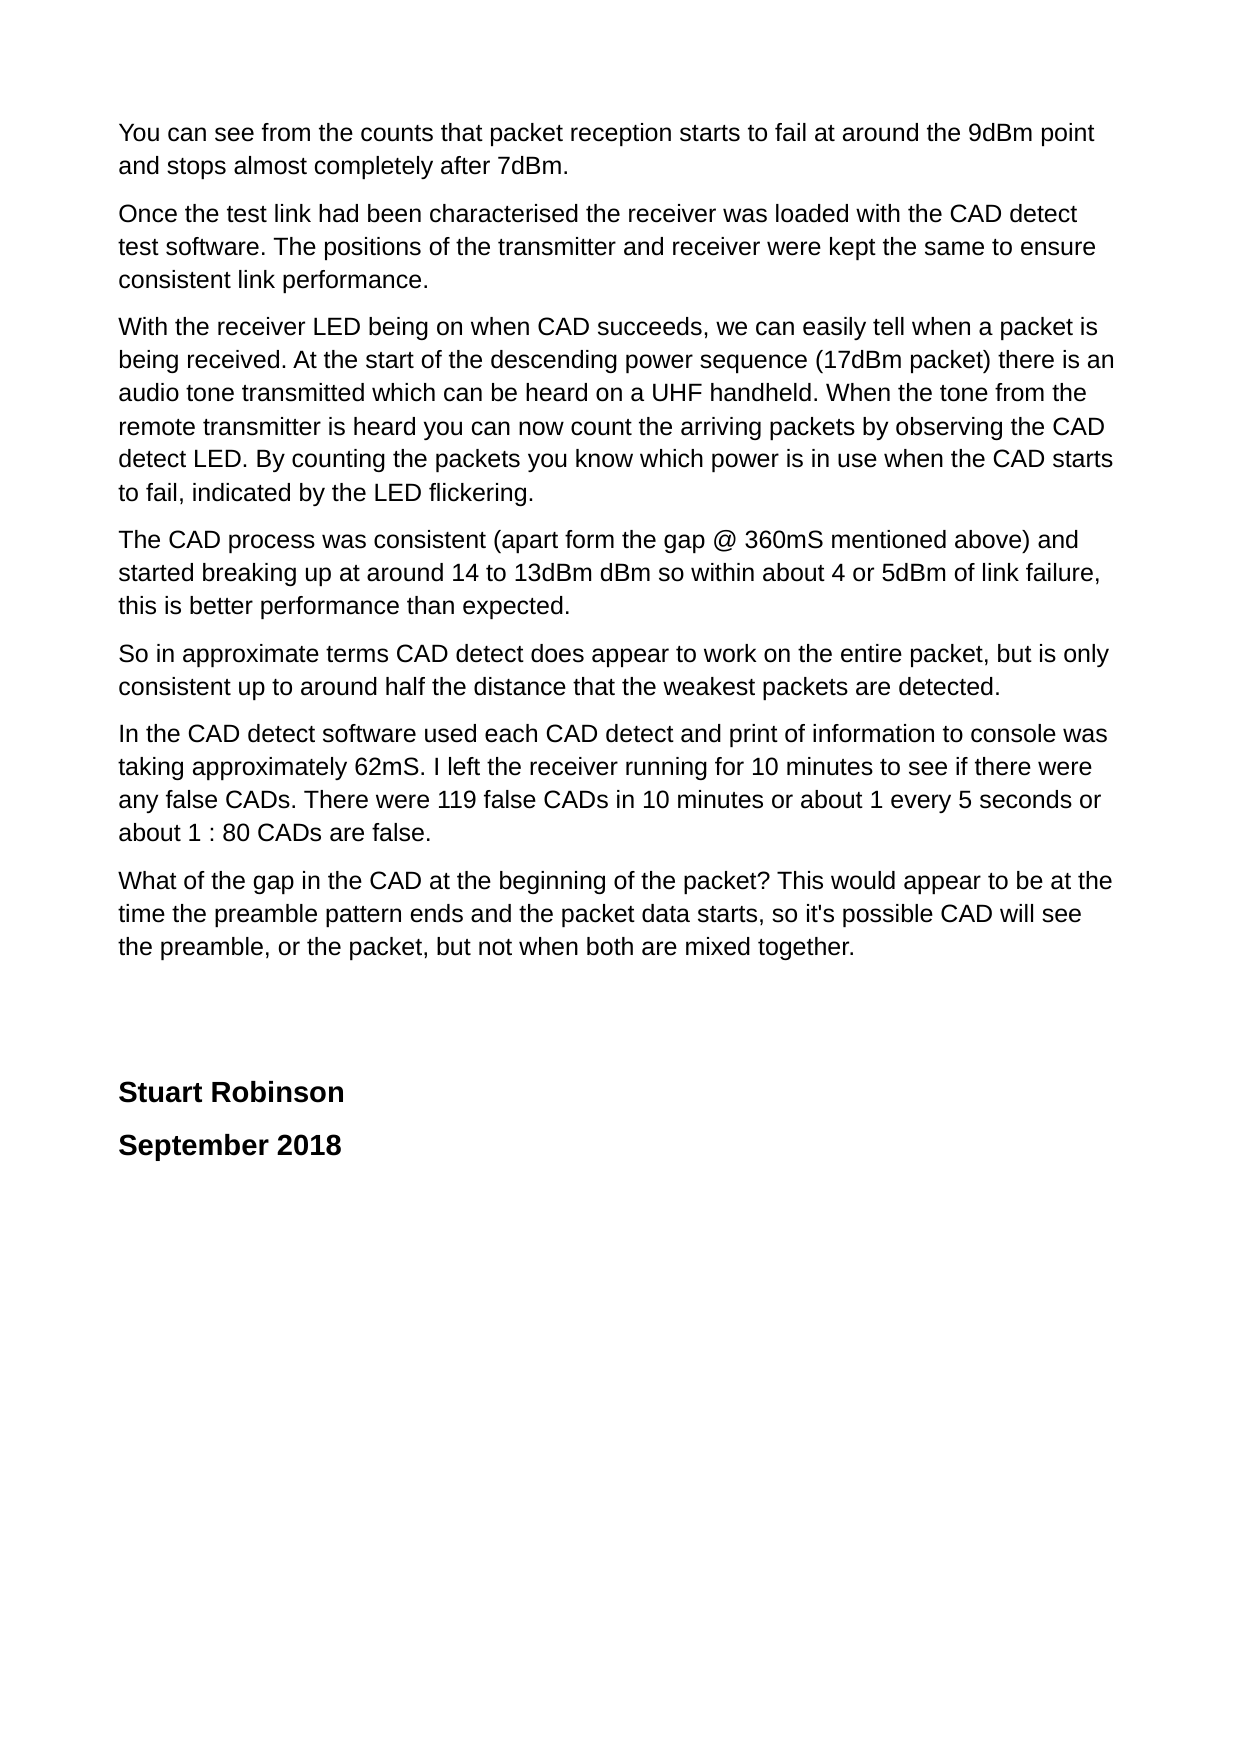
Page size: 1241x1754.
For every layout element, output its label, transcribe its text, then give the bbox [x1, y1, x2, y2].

text In the CAD detect software used each CAD detect and print of information to console was taking approximately 62mS. I left the receiver running for 10 minutes to see if there were any false CADs. There were 119 false CADs in 10 minutes or about 1 every 5 seconds or about 1 : 80 CADs are false. [118, 719, 1122, 847]
text September 2018 [118, 1128, 1122, 1162]
text With the receiver LED being on when CAD succeeds, we can easily tell when a packet is being received. At the start of the descending power sequence (17dBm packet) there is an audio tone transmitted which can be heard on a UHF handheld. When the tone from the remote transmitter is heard you can now count the arriving packets by observing the CAD detect LED. By counting the packets you know which power is in use when the CAD starts to fail, indicated by the LED flickering. [118, 312, 1122, 506]
text Once the test link had been characterised the receiver was loaded with the CAD detect test software. The positions of the transmitter and receiver were kept the same to ensure consistent link performance. [118, 199, 1122, 293]
text Stuart Robinson [118, 1075, 1122, 1108]
text So in approximate terms CAD detect does appear to work on the entire packet, but is only consistent up to around half the distance that the weakest packets are detected. [118, 639, 1122, 701]
text You can see from the counts that packet reception starts to fail at around the 9dBm point and stops almost completely after 7dBm. [118, 118, 1122, 180]
text What of the gap in the CAD at the beginning of the packet? This would appear to be at the time the preamble pattern ends and the packet data starts, so it's possible CAD will see the preamble, or the packet, but not when both are mixed together. [118, 866, 1122, 961]
text The CAD process was consistent (apart form the gap @ 360mS mentioned above) and started breaking up at around 14 to 13dBm dBm so within about 4 or 5dBm of link failure, this is better performance than expected. [118, 525, 1122, 620]
